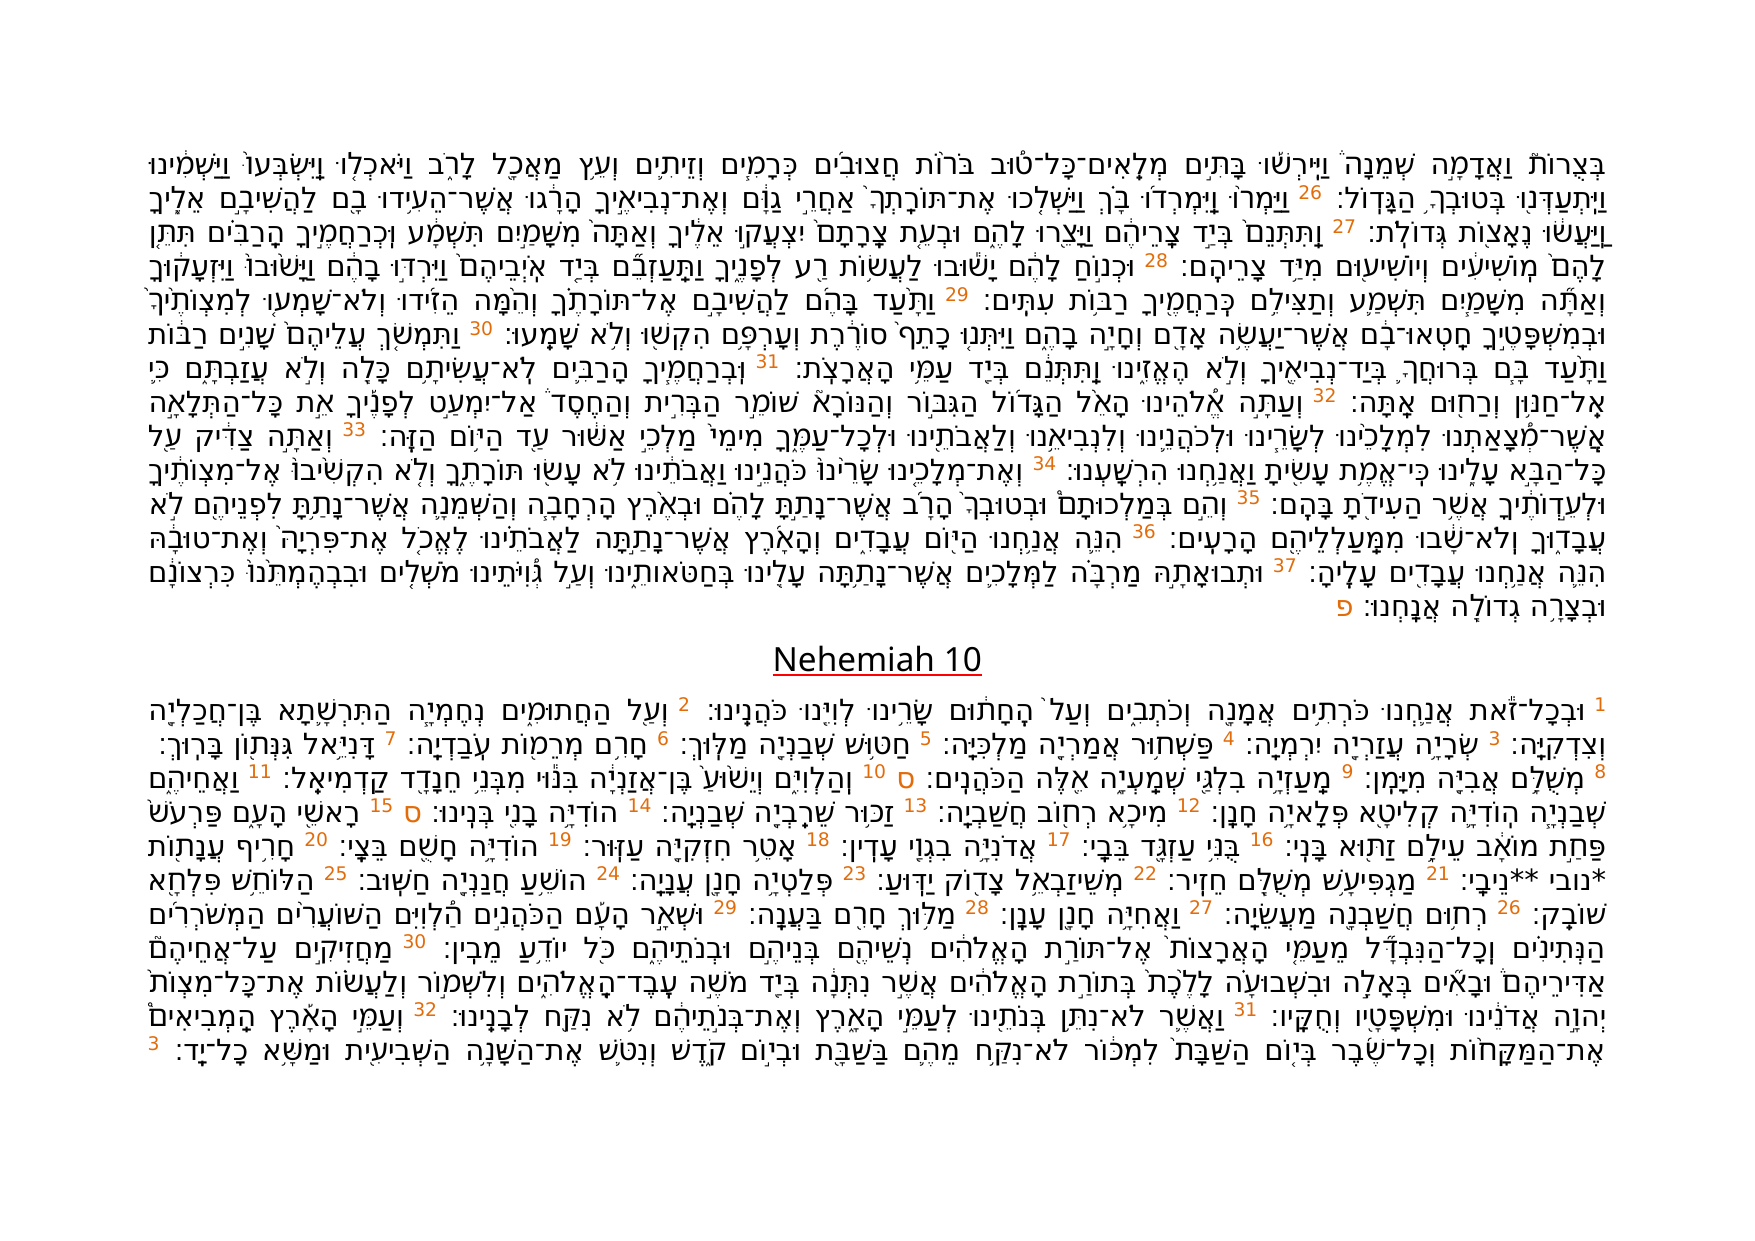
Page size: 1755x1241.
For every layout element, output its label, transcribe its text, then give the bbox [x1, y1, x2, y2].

text 4 וַיָּ֜קָם עַֽל־מַֽעֲלֵ֣ה הַלְוִיִּ֗ם יֵשׁ֨וּעַ וּבָנִ֜י קַדְמִיאֵ֧ל שְׁבַנְיָ֛ה בֻּנִּ֥י שֵׁרֵבְיָ֖ה בָּנִ֣י כְנָ֑נִי וַֽיִּזְעֲקוּ֙ בְּק֣וֹל גָּד֔וֹל אֶל־יְהוָ֖ה אֱלֹהֵיהֶֽם׃ ‬‬5 וַיֹּאמְר֣וּ הַלְוִיִּ֡ם יֵשׁ֣וּעַ וְ֠קַדְמִיאֵל בָּנִ֨י חֲשַׁבְנְיָ֜ה שֵׁרֵֽבְיָ֤ה הֽוֹדִיָּה֙ שְׁבַנְיָ֣ה פְתַֽחְיָ֔ה ק֗וּמוּ בָּרֲכוּ֙ אֶת־יְהוָ֣ה אֱלֹֽהֵיכֶ֔ם מִן־הָעוֹלָ֖ם עַד־הָעוֹלָ֑ם וִיבָֽרְכוּ֙ שֵׁ֣ם כְּבוֹדֶ֔ךָ וּמְרוֹמַ֥ם עַל־כָּל־בְּרָכָ֖ה וּתְהִלָּֽה׃ ‬‬6 אַתָּה־ה֣וּא יְהוָה֮ לְבַדֶּךָ֒ *את **אַתָּ֣ה עָשִׂ֡יתָ אֶֽת־הַשָּׁמַיִם֩ שְׁמֵ֨י הַשָּׁמַ֜יִם וְכָל־צְבָאָ֗ם הָאָ֜רֶץ וְכָל־אֲשֶׁ֤ר עָלֶ֙יהָ֙ הַיַּמִּים֙ וְכָל־אֲשֶׁ֣ר בָּהֶ֔ם וְאַתָּ֖ה מְחַיֶּ֣ה אֶת־כֻּלָּ֑ם וּצְבָ֥א הַשָּׁמַ֖יִם לְךָ֥ מִשְׁתַּחֲוִֽים׃ ‬‬7 אַתָּה־הוּא֙ יְהוָ֣ה הָאֱלֹהִ֔ים אֲשֶׁ֤ר בָּחַ֙רְתָּ֙ בְּאַבְרָ֔ם וְהוֹצֵאת֖וֹ מֵא֣וּר כַּשְׂדִּ֑ים וְשַׂ֥מְתָּ שְּׁמ֖וֹ אַבְרָהָֽם׃ ‬‬8 וּמָצָ֣אתָ אֶת־לְבָבוֹ֮ נֶאֱמָ֣ן לְפָנֶיךָ֒ וְכָר֨וֹת עִמּ֜וֹ הַבְּרִ֗ית לָתֵ֡ת אֶת־אֶרֶץ֩ הַכְּנַעֲנִ֨י הַחִתִּ֜י הָאֱמֹרִ֧י וְהַפְּרִזִּ֛י וְהַיְבוּסִ֥י וְהַגִּרְגָּשִׁ֖י לָתֵ֣ת לְזַרְע֑וֹ וַתָּ֙קֶם֙ אֶת־דְּבָרֶ֔יךָ כִּ֥י צַדִּ֖יק אָֽתָּה׃ ‬‬9 וַתֵּ֛רֶא אֶת־עֳנִ֥י אֲבֹתֵ֖ינוּ בְּמִצְרָ֑יִם וְאֶת־זַעֲקָתָ֥ם שָׁמַ֖עְתָּ עַל־יַם־סֽוּף׃ ‬‬10 וַ֠תִּתֵּן אֹתֹ֨ת וּמֹֽפְתִ֜ים בְּפַרְעֹ֤ה וּבְכָל־עֲבָדָיו֙ וּבְכָל־עַ֣ם אַרְצ֔וֹ כִּ֣י יָדַ֔עְתָּ כִּ֥י הֵזִ֖ידוּ עֲלֵיהֶ֑ם וַתַּֽעַשׂ־לְךָ֥ שֵׁ֖ם כְּהַיּ֥וֹם הַזֶּֽה׃ ‬‬11 וְהַיָּם֙ בָּקַ֣עְתָּ לִפְנֵיהֶ֔ם וַיַּֽעַבְר֥וּ בְתוֹךְ־הַיָּ֖ם בַּיַּבָּשָׁ֑ה וְֽאֶת־רֹ֨דְפֵיהֶ֜ם הִשְׁלַ֧כְתָּ בִמְצוֹלֹ֛ת כְּמוֹ־אֶ֖בֶן בְּמַ֥יִם עַזִּֽים׃ ‬‬12 וּבְעַמּ֣וּד עָנָ֔ן הִנְחִיתָ֖ם יוֹמָ֑ם וּבְעַמּ֥וּד אֵשׁ֙ לַ֔יְלָה לְהָאִ֣יר לָהֶ֔ם אֶת־הַדֶּ֖רֶךְ אֲשֶׁ֥ר יֵֽלְכוּ־בָֽהּ׃ ‬‬13 וְעַ֤ל הַר־סִינַי֙ יָרַ֔דְתָּ וְדַבֵּ֥ר עִמָּהֶ֖ם מִשָּׁמָ֑יִם וַתִּתֵּ֨ן לָהֶ֜ם מִשְׁפָּטִ֤ים יְשָׁרִים֙ וְתוֹר֣וֹת אֱמֶ֔ת חֻקִּ֥ים וּמִצְוֺ֖ת טוֹבִֽים׃ ‬‬14 וְאֶת־שַׁבַּ֥ת קָדְשְׁךָ֖ הוֹדַ֣עַתָ לָהֶ֑ם וּמִצְו֤וֹת וְחֻקִּים֙ וְתוֹרָ֔ה צִוִּ֣יתָ לָהֶ֔ם בְּיַ֖ד מֹשֶׁ֥ה עַבְדֶּֽךָ׃ ‬‬15 וְ֠לֶחֶם מִשָּׁמַ֜יִם נָתַ֤תָּה לָהֶם֙ לִרְעָבָ֔ם וּמַ֗יִם מִסֶּ֛לַע הוֹצֵ֥אתָ לָהֶ֖ם לִצְמָאָ֑ם וַתֹּ֣אמֶר לָהֶ֗ם לָבוֹא֙ לָרֶ֣שֶׁת אֶת־הָאָ֔רֶץ אֲשֶׁר־נָשָׂ֥אתָ אֶת־יָדְךָ֖ לָתֵ֥ת לָהֶֽם׃ ‬‬16 וְהֵ֥ם וַאֲבֹתֵ֖ינוּ הֵזִ֑ידוּ וַיַּקְשׁוּ֙ אֶת־עָרְפָּ֔ם וְלֹ֥א שָׁמְע֖וּ אֶל־מִצְוֺתֶֽיךָ׃ ‬‬17 וַיְמָאֲנ֣וּ לִשְׁמֹ֗עַ וְלֹא־זָכְר֤וּ נִפְלְאֹתֶ֙יךָ֙ אֲשֶׁ֣ר עָשִׂ֣יתָ עִמָּהֶ֔ם וַיַּקְשׁוּ֙ אֶת־עָרְפָּ֔ם וַיִּתְּנוּ־רֹ֛אשׁ לָשׁ֥וּב לְעַבְדֻתָ֖ם בְּמִרְיָ֑ם וְאַתָּה֩ אֱל֨וֹהַּ סְלִיח֜וֹת חַנּ֧וּן וְרַח֛וּם אֶֽרֶךְ־אַפַּ֥יִם וְרַב־*וחסד **חֶ֖סֶד וְלֹ֥א עֲזַבְתָּֽם׃ ‬‬18 אַ֗ף כִּֽי־עָשׂ֤וּ לָהֶם֙ עֵ֣גֶל מַסֵּכָ֔ה וַיֹּ֣אמְר֔וּ זֶ֣ה אֱלֹהֶ֔יךָ אֲשֶׁ֥ר הֶעֶלְךָ֖ מִמִּצְרָ֑יִם וֽ͏ַיַּעֲשׂ֔וּ נֶאָצ֖וֹת גְּדֹלֽוֹת׃ ‬‬19 וְאַתָּה֙ בְּרַחֲמֶ֣יךָ הָֽרַבִּ֔ים לֹ֥א עֲזַבְתָּ֖ם בַּמִּדְבָּ֑ר אֶת־עַמּ֣וּד הֶ֠עָנָן לֹא־סָ֨ר מֵעֲלֵיהֶ֤ם בְּיוֹמָם֙ לְהַנְחֹתָ֣ם בְּהַדֶּ֔רֶךְ וְאֶת־עַמּ֨וּד הָאֵ֤שׁ בְּלַ֙יְלָה֙ לְהָאִ֣יר לָהֶ֔ם וְאֶת־הַדֶּ֖רֶךְ אֲשֶׁ֥ר יֵֽלְכוּ־בָֽהּ׃ ‬‬20 וְרוּחֲךָ֙ הַטּוֹבָ֔ה נָתַ֖תָּ לְהַשְׂכִּילָ֑ם וּמַנְךָ֙ לֹא־מָנַ֣עְתָּ מִפִּיהֶ֔ם וּמַ֛יִם נָתַ֥תָּה לָהֶ֖ם לִצְמָאָֽם׃ ‬‬21 וְאַרְבָּעִ֥ים שָׁנָ֛ה כִּלְכַּלְתָּ֥ם בַּמִּדְבָּ֖ר לֹ֣א חָסֵ֑רוּ שַׂלְמֹֽתֵיהֶם֙ לֹ֣א בָל֔וּ וְרַגְלֵיהֶ֖ם לֹ֥א בָצֵֽקוּ׃ ‬‬22 וַתִּתֵּ֨ן לָהֶ֤ם מַמְלָכוֹת֙ וַעֲמָמִ֔ים וַֽתַּחְלְקֵ֖ם לְפֵאָ֑ה וַיִּֽירְשׁ֞וּ אֶת־אֶ֣רֶץ סִיח֗וֹן וְאֶת־אֶ֙רֶץ֙ מֶ֣לֶךְ חֶשְׁבּ֔וֹן וְאֶת־אֶ֖רֶץ ע֥וֹג מֶֽלֶךְ־הַבָּשָֽׁן׃ ‬‬23 וּבְנֵיהֶ֣ם הִרְבִּ֔יתָ כְּכֹכְבֵ֖י הַשָּׁמָ֑יִם וַתְּבִיאֵם֙ אֶל־הָאָ֔רֶץ אֲשֶׁר־אָמַ֥רְתָּ לַאֲבֹתֵיהֶ֖ם לָב֥וֹא לָרָֽשֶׁת׃ ‬‬24 וַיָּבֹ֤אוּ הַבָּנִים֙ וַיִּֽירְשׁ֣וּ אֶת־הָאָ֔רֶץ וַתַּכְנַ֨ע לִפְנֵיהֶ֜ם אֶת־יֹשְׁבֵ֤י הָאָ֙רֶץ֙ הַכְּנַ֣עֲנִ֔ים וַֽתִּתְּנֵ֖ם בְּיָדָ֑ם וְאֶת־מַלְכֵיהֶם֙ וְאֶת־עַֽמְמֵ֣י הָאָ֔רֶץ לַעֲשׂ֥וֹת בָּהֶ֖ם כִּרְצוֹנָֽם׃ ‬‬25 וַֽיִּלְכְּד֞וּ עָרִ֣ים בְּצֻרוֹת֮ וַאֲדָמָ֣ה שְׁמֵנָה֒ וַיִּֽירְשׁ֡וּ בָּתִּ֣ים מְלֵֽאִים־כָּל־ט֠וּב בֹּר֨וֹת חֲצוּבִ֜ים כְּרָמִ֧ים וְזֵיתִ֛ים וְעֵ֥ץ מַאֲכָ֖ל לָרֹ֑ב וַיֹּאכְל֤וּ וַֽיִּשְׂבְּעוּ֙ וַיַּשְׁמִ֔ינוּ וַיִּֽתְעַדְּנ֖וּ בְּטוּבְךָ֥ הַגָּדֽוֹל׃ ‬‬26 וַיַּמְר֨וּ וַֽיִּמְרְד֜וּ בָּ֗ךְ וַיַּשְׁלִ֤כוּ אֶת־תּוֹרָֽתְךָ֙ אַחֲרֵ֣י גַוָּ֔ם וְאֶת־נְבִיאֶ֣יךָ הָרָ֔גוּ אֲשֶׁר־הֵעִ֥ידוּ בָ֖ם לַהֲשִׁיבָ֣ם אֵלֶ֑יךָ וֽ͏ַיַּעֲשׂ֔וּ נֶאָצ֖וֹת גְּדוֹלֹֽת׃ ‬‬27 וַֽתִּתְּנֵם֙ בְּיַ֣ד צָֽרֵיהֶ֔ם וַיָּצֵ֖רוּ לָהֶ֑ם וּבְעֵ֤ת צָֽרָתָם֙ יִצְעֲק֣וּ אֵלֶ֔יךָ וְאַתָּה֙ מִשָּׁמַ֣יִם תִּשְׁמָ֔ע וּֽכְרַחֲמֶ֣יךָ הָֽרַבִּ֗ים תִּתֵּ֤ן לָהֶם֙ מֽוֹשִׁיעִ֔ים וְיוֹשִׁיע֖וּם מִיַּ֥ד צָרֵיהֶֽם׃ ‬‬28 וּכְנ֣וֹחַ לָהֶ֔ם יָשׁ֕וּבוּ לַעֲשׂ֥וֹת רַ֖ע לְפָנֶ֑יךָ וַתַּֽעַזְבֵ֞ם בְּיַ֤ד אֹֽיְבֵיהֶם֙ וַיִּרְדּ֣וּ בָהֶ֔ם וַיָּשׁ֙וּבוּ֙ וַיִּזְעָק֔וּךָ וְאַתָּ֞ה מִשָּׁמַ֧יִם תִּשְׁמַ֛ע וְתַצִּילֵ֥ם כְּֽרַחֲמֶ֖יךָ רַבּ֥וֹת עִתִּֽים׃ ‬‬29 וַתָּ֨עַד בָּהֶ֜ם לַהֲשִׁיבָ֣ם אֶל־תּוֹרָתֶ֗ךָ וְהֵ֨מָּה הֵזִ֜ידוּ וְלֹא־שָׁמְע֤וּ לְמִצְוֺתֶ֙יךָ֙ וּבְמִשְׁפָּטֶ֣יךָ חָֽטְאוּ־בָ֔ם אֲשֶׁר־יַעֲשֶׂ֥ה אָדָ֖ם וְחָיָ֣ה בָהֶ֑ם וַיִּתְּנ֤וּ כָתֵף֙ סוֹרֶ֔רֶת וְעָרְפָּ֥ם הִקְשׁ֖וּ וְלֹ֥א שָׁמֵֽעוּ׃ ‬‬30 וַתִּמְשֹׁ֤ךְ עֲלֵיהֶם֙ שָׁנִ֣ים רַבּ֔וֹת וַתָּ֨עַד בָּ֧ם בְּרוּחֲךָ֛ בְּיַד־נְבִיאֶ֖יךָ וְלֹ֣א הֶאֱזִ֑ינוּ וַֽתִּתְּנֵ֔ם בְּיַ֖ד עַמֵּ֥י הָאֲרָצֹֽת׃ ‬‬31 וּֽבְרַחֲמֶ֧יךָ הָרַבִּ֛ים לֹֽא־עֲשִׂיתָ֥ם כָּלָ֖ה וְלֹ֣א עֲזַבְתָּ֑ם כִּ֛י אֵֽל־חַנּ֥וּן וְרַח֖וּם אָֽתָּה׃ ‬‬32 וְעַתָּ֣ה אֱ֠לֹהֵינוּ הָאֵ֨ל הַגָּד֜וֹל הַגִּבּ֣וֹר וְהַנּוֹרָא֮ שׁוֹמֵ֣ר הַבְּרִ֣ית וְהַחֶסֶד֒ אַל־יִמְעַ֣ט לְפָנֶ֡יךָ אֵ֣ת כָּל־הַתְּלָאָ֣ה אֽ͏ֲשֶׁר־מְ֠צָאַתְנוּ לִמְלָכֵ֨ינוּ לְשָׂרֵ֧ינוּ וּלְכֹהֲנֵ֛ינוּ וְלִנְבִיאֵ֥נוּ וְלַאֲבֹתֵ֖ינוּ וּלְכָל־עַמֶּ֑ךָ מִימֵי֙ מַלְכֵ֣י אַשּׁ֔וּר עַ֖ד הַיּ֥וֹם הַזֶּֽה׃ ‬‬33 וְאַתָּ֣ה צַדִּ֔יק עַ֖ל כָּל־הַבָּ֣א עָלֵ֑ינוּ כִּֽי־אֱמֶ֥ת עָשִׂ֖יתָ וַאֲנַ֥חְנוּ הִרְשָֽׁעְנוּ׃ ‬‬34 וְאֶת־מְלָכֵ֤ינוּ שָׂרֵ֙ינוּ֙ כֹּהֲנֵ֣ינוּ וַאֲבֹתֵ֔ינוּ לֹ֥א עָשׂ֖וּ תּוֹרָתֶ֑ךָ וְלֹ֤א הִקְשִׁ֙יבוּ֙ אֶל־מִצְוֺתֶ֔יךָ וּלְעֵ֣דְוֺתֶ֔יךָ אֲשֶׁ֥ר הַעִידֹ֖תָ בָּהֶֽם׃ ‬‬35 וְהֵ֣ם בְּמַלְכוּתָם֩ וּבְטוּבְךָ֨ הָרָ֜ב אֲשֶׁר־נָתַ֣תָּ לָהֶ֗ם וּבְאֶ֨רֶץ הָרְחָבָ֧ה וְהַשְּׁמֵנָ֛ה אֲשֶׁר־נָתַ֥תָּ לִפְנֵיהֶ֖ם לֹ֣א עֲבָד֑וּךָ וְֽלֹא־שָׁ֔בוּ מִמַּֽעַלְלֵיהֶ֖ם הָרָעִֽים׃ ‬‬36 הִנֵּ֛ה אֲנַ֥חְנוּ הַיּ֖וֹם עֲבָדִ֑ים וְהָאָ֜רֶץ אֲשֶׁר־נָתַ֣תָּה לַאֲבֹתֵ֗ינוּ לֶאֱכֹ֤ל אֶת־פִּרְיָהּ֙ וְאֶת־טוּבָ֔הּ הִנֵּ֛ה אֲנַ֥חְנוּ עֲבָדִ֖ים עָלֶֽיהָ׃ ‬‬37 וּתְבוּאָתָ֣הּ מַרְבָּ֗ה לַמְּלָכִ֛ים אֲשֶׁר־נָתַ֥תָּה עָלֵ֖ינוּ בְּחַטֹּאותֵ֑ינוּ וְעַ֣ל גְּ֠וִיֹּתֵינוּ מֹשְׁלִ֤ים וּבִבְהֶמְתֵּ֙נוּ֙ כִּרְצוֹנָ֔ם וּבְצָרָ֥ה גְדוֹלָ֖ה אֲנָֽחְנוּ׃ פ ‬‬‬‬‬‬‬‬‬‬‬‬‬‬‬‬‬‬‬‬‬‬‬‬‬‬‬‬‬‬‬‬‬‬‬‬ [148, 148, 1606, 623]
text 1 וּבְכָל־זֹ֕את אֲנַ֛חְנוּ כֹּרְתִ֥ים אֲמָנָ֖ה וְכֹתְבִ֑ים וְעַל֙ הֶֽחָת֔וּם שָׂרֵ֥ינוּ לְוִיֵּ֖נוּ כֹּהֲנֵֽינוּ׃ 2 וְעַ֖ל הַחֲתוּמִ֑ים נְחֶמְיָ֧ה הַתִּרְשָׁ֛תָא בֶּן־חֲכַלְיָ֖ה וְצִדְקִיָּֽה׃ ‬‬3 שְׂרָיָ֥ה עֲזַרְיָ֖ה יִרְמְיָֽה׃ ‬‬4 פַּשְׁח֥וּר אֲמַרְיָ֖ה מַלְכִּיָּֽה׃ ‬‬5 חַטּ֥וּשׁ שְׁבַנְיָ֖ה מַלּֽוּךְ׃ ‬‬6 חָרִ֥ם מְרֵמ֖וֹת עֹֽבַדְיָֽה׃ ‬‬7 דָּנִיֵּ֥אל גִּנְּת֖וֹן בָּרֽוּךְ׃ ‬‬8 מְשֻׁלָּ֥ם אֲבִיָּ֖ה מִיָּמִֽן׃ ‬‬9 מַֽעַזְיָ֥ה בִלְגַּ֖י שְׁמַֽעְיָ֑ה אֵ֖לֶּה הַכֹּהֲנִֽים׃ ס ‬‬10 וְֽהַלְוִיִּ֑ם וְיֵשׁ֙וּעַ֙ בֶּן־אֲזַנְיָ֔ה בִּנּ֕וּי מִבְּנֵ֥י חֵנָדָ֖ד קַדְמִיאֵֽל׃ ‬‬11 וַאֲחֵיהֶ֑ם שְׁבַנְיָ֧ה הֽוֹדִיָּ֛ה קְלִיטָ֖א פְּלָאיָ֥ה חָנָֽן׃ ‬‬12 מִיכָ֥א רְח֖וֹב חֲשַׁבְיָֽה׃ ‬‬13 זַכּ֥וּר שֵׁרֵֽבְיָ֖ה שְׁבַנְיָֽה׃ ‬‬14 הוֹדִיָּ֥ה בָנִ֖י בְּנִֽינוּ׃ ס ‬‬15 רָאשֵׁ֖י הָעָ֑ם פַּרְעֹשׁ֙ פַּחַ֣ת מוֹאָ֔ב עֵילָ֥ם זַתּ֖וּא בָּנִֽי׃ ‬‬16 בֻּנִּ֥י עַזְגָּ֖ד בֵּבָֽי׃ ‬‬17 אֲדֹנִיָּ֥ה בִגְוַ֖י עָדִֽין׃ ‬‬18 אָטֵ֥ר חִזְקִיָּ֖ה עַזּֽוּר׃ ‬‬19 הוֹדִיָּ֥ה חָשֻׁ֖ם בֵּצָֽי׃ ‬‬20 חָרִ֥יף עֲנָת֖וֹת *נובי **נֵיבָֽי׃ ‬‬21 מַגְפִּיעָ֥שׁ מְשֻׁלָּ֖ם חֵזִֽיר׃ ‬‬22 מְשֵׁיזַבְאֵ֥ל צָד֖וֹק יַדּֽוּעַ׃ ‬‬23 פְּלַטְיָ֥ה חָנָ֖ן עֲנָיָֽה׃ ‬‬24 הוֹשֵׁ֥עַ חֲנַנְיָ֖ה חַשּֽׁוּב׃ ‬‬25 הַלּוֹחֵ֥שׁ פִּלְחָ֖א שׁוֹבֵֽק׃ ‬‬26 רְח֥וּם חֲשַׁבְנָ֖ה מַעֲשֵׂיָֽה׃ ‬‬27 וַאֲחִיָּ֥ה חָנָ֖ן עָנָֽן׃ ‬‬28 מַלּ֥וּךְ חָרִ֖ם בַּעֲנָֽה׃ ‬‬29 וּשְׁאָ֣ר הָעָ֡ם הַכֹּהֲנִ֣ים הַ֠לְוִיִּם הַשּׁוֹעֲרִ֨ים הַמְשֹׁרְרִ֜ים הַנְּתִינִ֗ים וְֽכָל־הַנִּבְדָּ֞ל מֵעַמֵּ֤י הָאֲרָצוֹת֙ אֶל־תּוֹרַ֣ת הָאֱלֹהִ֔ים נְשֵׁיהֶ֖ם בְּנֵיהֶ֣ם וּבְנֹתֵיהֶ֑ם כֹּ֖ל יוֹדֵ֥עַ מֵבִֽין׃ ‬‬30 מַחֲזִיקִ֣ים עַל־אֲחֵיהֶם֮ אַדִּירֵיהֶם֒ וּבָאִ֞ים בְּאָלָ֣ה וּבִשְׁבוּעָ֗ה לָלֶ֙כֶת֙ בְּתוֹרַ֣ת הָאֱלֹהִ֔ים אֲשֶׁ֣ר נִתְּנָ֔ה בְּיַ֖ד מֹשֶׁ֣ה עֶֽבֶד־הֽ͏ָאֱלֹהִ֑ים וְלִשְׁמ֣וֹר וְלַעֲשׂ֗וֹת אֶת־כָּל־מִצְוֺת֙ יְהוָ֣ה אֲדֹנֵ֔ינוּ וּמִשְׁפָּטָ֖יו וְחֻקָּֽיו׃ ‬‬31 וַאֲשֶׁ֛ר לֹא־נִתֵּ֥ן בְּנֹתֵ֖ינוּ לְעַמֵּ֣י הָאָ֑רֶץ וְאֶת־בְּנֹ֣תֵיהֶ֔ם לֹ֥א נִקַּ֖ח לְבָנֵֽינוּ׃ ‬‬32 וְעַמֵּ֣י הָאָ֡רֶץ הַֽמְבִיאִים֩ אֶת־הַמַּקָּח֨וֹת וְכָל־שֶׁ֜בֶר בְּי֤וֹם הַשַּׁבָּת֙ לִמְכּ֔וֹר לֹא־נִקַּ֥ח מֵהֶ֛ם בַּשַּׁבָּ֖ת וּבְי֣וֹם קֹ֑דֶשׁ וְנִטֹּ֛שׁ אֶת־הַשָּׁנָ֥ה הַשְּׁבִיעִ֖ית וּמַשָּׁ֥א כָל־יָֽד׃ ‬‬33 וְהֶעֱמַ֤דְנוּ עָלֵ֙ינוּ֙ מִצְוֺ֔ת לָתֵ֥ת עָלֵ֛ינוּ שְׁלִשִׁ֥ית הַשֶּׁ֖קֶל בַּשָּׁנָ֑ה לַעֲבֹדַ֖ת בֵּ֥ית אֱלֹהֵֽינוּ׃ ‬‬34 לְלֶ֣חֶם הַֽמַּעֲרֶ֡כֶת וּמִנְחַ֣ת הַתָּמִ֣יד וּלְעוֹלַ֣ת הַ֠תָּמִיד הַשַּׁבָּת֨וֹת הֶחֳדָשִׁ֜ים לַמּוֹעֲדִ֗ים וְלַקֳּדָשִׁים֙ וְלַ֣חַטָּא֔וֹת לְכַפֵּ֖ר עַל־יִשְׂרָאֵ֑ל וְכֹ֖ל מְלֶ֥אכֶת בֵּית־אֱלֹהֵֽינוּ׃ ס ‬‬35 וְהַגּוֹרָל֨וֹת הִפַּ֜לְנוּ עַל־קֻרְבַּ֣ן הָעֵצִ֗ים הַכֹּהֲנִ֣ים הַלְוִיִּם֮ וְהָעָם֒ לְ֠הָבִיא לְבֵ֨ית אֱלֹהֵ֧ינוּ לְבֵית־אֲבֹתֵ֛ינוּ לְעִתִּ֥ים מְזֻמָּנִ֖ים שָׁנָ֣ה בְשָׁנָ֑ה לְבַעֵ֗ר עַל־מִזְבַּח֙ יְהוָ֣ה אֱלֹהֵ֔ינוּ כַּכָּת֖וּב בַּתּוֹרָֽה׃ ‬‬36 וּלְהָבִ֞יא אֶת־בִּכּוּרֵ֣י אַדְמָתֵ֗נוּ וּבִכּוּרֵ֛י כָּל־פְּרִ֥י כָל־עֵ֖ץ שָׁנָ֣ה בְשָׁנָ֑ה לְבֵ֖ית יְהוָֽה׃ ‬‬37 וְאֶת־בְּכֹר֤וֹת בָּנֵ֙ינוּ֙ וּבְהֶמְתֵּ֔ינוּ כַּכָּת֖וּב בַּתּוֹרָ֑ה וְאֶת־בְּכוֹרֵ֨י בְקָרֵ֜ינוּ וְצֹאנֵ֗ינוּ לְהָבִיא֙ לְבֵ֣ית אֱלֹהֵ֔ינוּ לַכֹּ֣הֲנִ֔ים הַמְשָׁרְתִ֖ים בְּבֵ֥ית אֱלֹהֵֽינוּ׃ ‬‬38 וְאֶת־רֵאשִׁ֣ית עֲרִיסֹתֵ֣ינוּ וּ֠תְרוּמֹתֵינוּ וּפְרִ֨י כָל־עֵ֜ץ תִּיר֣וֹשׁ וְיִצְהָ֗ר נָבִ֤יא לַכֹּהֲנִים֙ אֶל־לִשְׁכ֣וֹת בֵּית־אֱלֹהֵ֔ינוּ וּמַעְשַׂ֥ר אַדְמָתֵ֖נוּ לַלְוִיִּ֑ם וְהֵם֙ הַלְוִיִּ֔ם הַֽמְעַשְּׂרִ֔ים בְּכֹ֖ל עָרֵ֥י עֲבֹדָתֵֽנוּ׃ ‬‬39 וְהָיָ֨ה הַכֹּהֵ֧ן בֶּֽן־אַהֲרֹ֛ן עִם־הַלְוִיִּ֖ם בַּעְשֵׂ֣ר הַלְוִיִּ֑ם וְהַלְוִיִּ֞ם יַעֲל֨וּ אֶת־מַעֲשַׂ֤ר הַֽמַּעֲשֵׂר֙ לְבֵ֣ית אֱלֹהֵ֔ינוּ אֶל־הַלְּשָׁכ֖וֹת לְבֵ֥ית הָאוֹצָֽר׃ ‬‬40 כִּ֣י אֶל־הַ֠לְּשָׁכוֹת יָבִ֨יאוּ בְנֵי־יִשְׂרָאֵ֜ל וּבְנֵ֣י הַלֵּוִ֗י אֶת־תְּרוּמַ֣ת הַדָּגָן֮ הַתִּיר֣וֹשׁ וְהַיִּצְהָר֒ וְשָׁם֙ כְּלֵ֣י הַמִּקְדָּ֔שׁ וְהַכֹּהֲנִים֙ הַמְשָׁ֣רְתִ֔ים וְהַשּׁוֹעֲרִ֖ים וְהַמְשֹׁרְרִ֑ים וְלֹ֥א נַעֲזֹ֖ב אֶת־בֵּ֥ית אֱלֹהֵֽינוּ׃ ‬‬‬‬‬‬‬‬‬‬‬‬‬‬‬‬‬‬‬‬‬‬‬‬‬‬‬‬‬‬‬‬‬‬‬‬‬‬‬‬‬ [148, 693, 1606, 1067]
text Nehemiah 10 [148, 636, 1606, 681]
